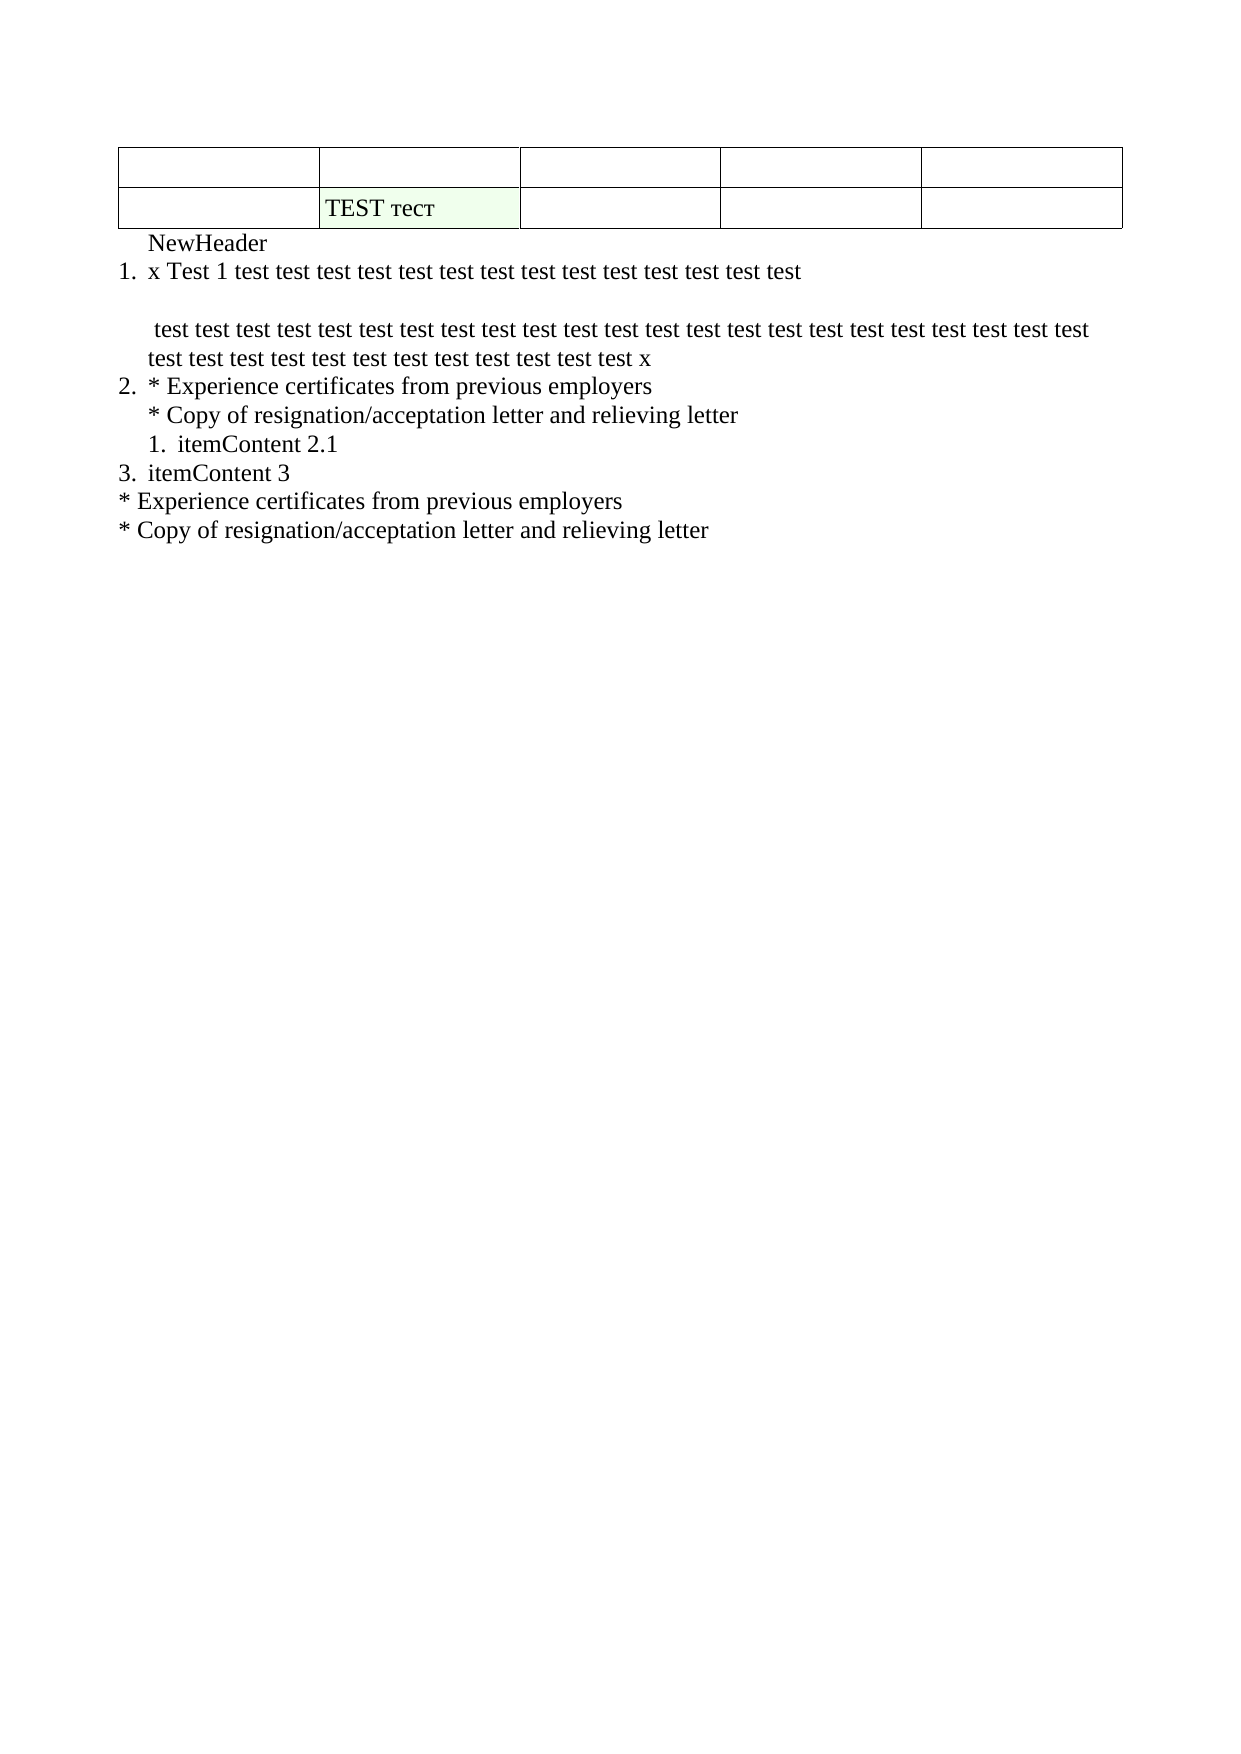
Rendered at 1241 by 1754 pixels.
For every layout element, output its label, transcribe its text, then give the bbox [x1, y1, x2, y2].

table_cell [721, 188, 921, 228]
list NewHeader [118, 229, 1122, 256]
table_header [721, 148, 921, 187]
list x Test 1 test test test test test test test test test test test test test test test test test test test test test test test test test test test test test test test test test test test test test test test test test test test test test test test test test x [118, 256, 1122, 371]
table_cell [521, 188, 720, 228]
list itemContent 2.1 [148, 429, 1122, 458]
list itemContent 3 [118, 458, 1122, 486]
table_cell TEST тест [320, 188, 519, 228]
table_cell [119, 188, 319, 228]
table_header [521, 148, 720, 187]
table_header [320, 148, 519, 187]
text * Experience certificates from previous employers * Copy of resignation/acceptation letter and relieving letter [118, 486, 1122, 544]
table_header [922, 148, 1122, 187]
table_cell [922, 188, 1122, 228]
table_header [119, 148, 319, 187]
list * Experience certificates from previous employers * Copy of resignation/acceptation letter and relieving letter [118, 371, 1122, 429]
